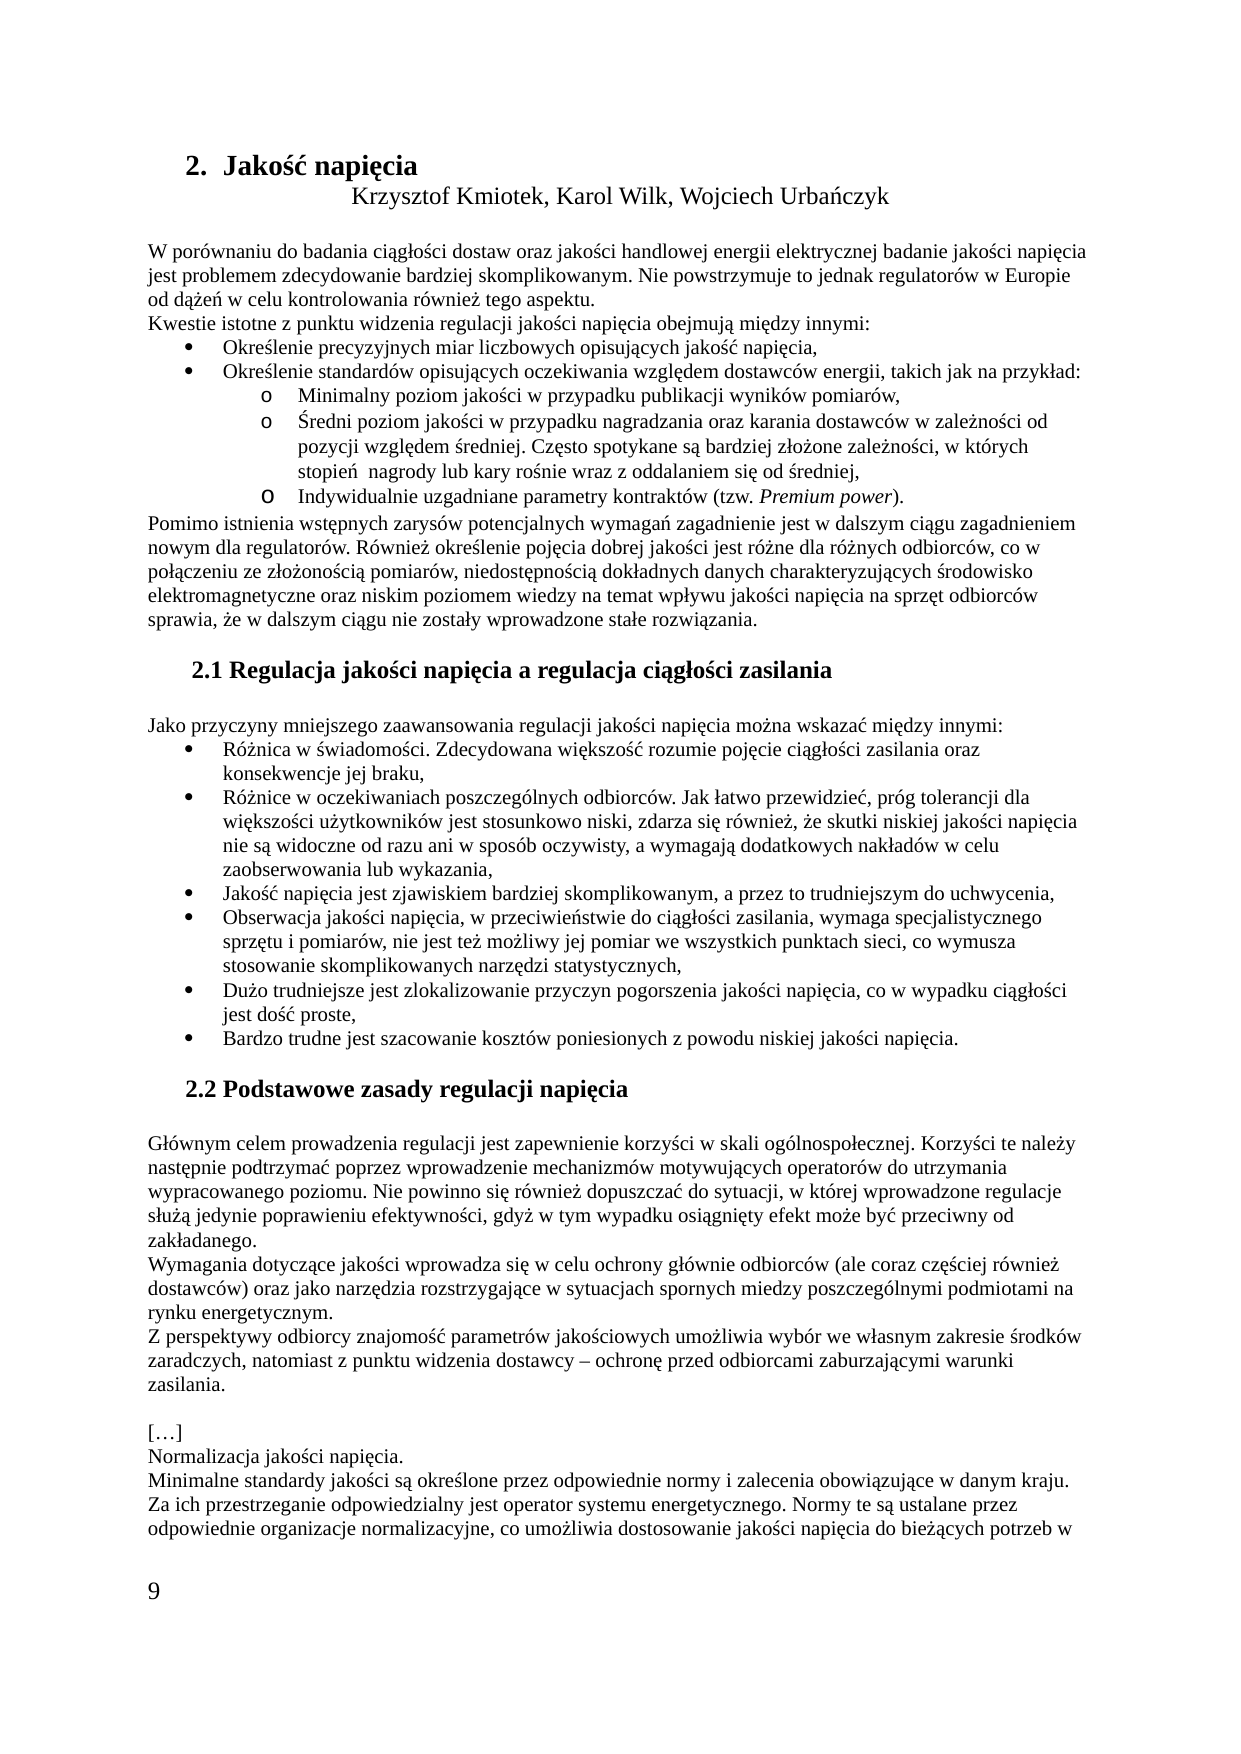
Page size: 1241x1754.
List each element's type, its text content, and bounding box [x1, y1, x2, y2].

list Średni poziom jakości w przypadku nagradzania oraz karania dostawców w zależności od pozycji względem średniej. Często spotykane są bardziej złożone zależności, w których stopień nagrody lub kary rośnie wraz z oddalaniem się od średniej, [260, 409, 1093, 483]
list Indywidualnie uzgadniane parametry kontraktów (tzw. Premium power). [260, 483, 1093, 511]
text Z perspektywy odbiorcy znajomość parametrów jakościowych umożliwia wybór we własnym zakresie środków zaradczych, natomiast z punktu widzenia dostawcy – ochronę przed odbiorcami zaburzającymi warunki zasilania. [148, 1324, 1093, 1396]
list 2.1 Regulacja jakości napięcia a regulacja ciągłości zasilania [148, 655, 1093, 684]
list Dużo trudniejsze jest zlokalizowanie przyczyn pogorszenia jakości napięcia, co w wypadku ciągłości jest dość proste, [185, 977, 1093, 1026]
list Różnice w oczekiwaniach poszczególnych odbiorców. Jak łatwo przewidzieć, próg tolerancji dla większości użytkowników jest stosunkowo niski, zdarza się również, że skutki niskiej jakości napięcia nie są widoczne od razu ani w sposób oczywisty, a wymagają dodatkowych nakładów w celu zaobserwowania lub wykazania, [185, 785, 1093, 881]
list Krzysztof Kmiotek, Karol Wilk, Wojciech Urbańczyk [148, 181, 1093, 210]
list Jakość napięcia [185, 148, 1093, 181]
text Jako przyczyny mniejszego zaawansowania regulacji jakości napięcia można wskazać między innymi: [148, 713, 1093, 737]
list Jakość napięcia jest zjawiskiem bardziej skomplikowanym, a przez to trudniejszym do uchwycenia, [185, 881, 1093, 905]
text Normalizacja jakości napięcia. [148, 1444, 1093, 1468]
text […] [148, 1420, 1093, 1444]
text Minimalne standardy jakości są określone przez odpowiednie normy i zalecenia obowiązujące w danym kraju. Za ich przestrzeganie odpowiedzialny jest operator systemu energetycznego. Normy te są ustalane przez odpowiednie organizacje normalizacyjne, co umożliwia dostosowanie jakości napięcia do bieżących potrzeb w [148, 1468, 1093, 1540]
text W porównaniu do badania ciągłości dostaw oraz jakości handlowej energii elektrycznej badanie jakości napięcia jest problemem zdecydowanie bardziej skomplikowanym. Nie powstrzymuje to jednak regulatorów w Europie od dążeń w celu kontrolowania również tego aspektu. [148, 239, 1093, 311]
text Wymagania dotyczące jakości wprowadza się w celu ochrony głównie odbiorców (ale coraz częściej również dostawców) oraz jako narzędzia rozstrzygające w sytuacjach spornych miedzy poszczególnymi podmiotami na rynku energetycznym. [148, 1252, 1093, 1324]
list Minimalny poziom jakości w przypadku publikacji wyników pomiarów, [260, 383, 1093, 409]
list Obserwacja jakości napięcia, w przeciwieństwie do ciągłości zasilania, wymaga specjalistycznego sprzętu i pomiarów, nie jest też możliwy jej pomiar we wszystkich punktach sieci, co wymusza stosowanie skomplikowanych narzędzi statystycznych, [185, 905, 1093, 977]
text Głównym celem prowadzenia regulacji jest zapewnienie korzyści w skali ogólnospołecznej. Korzyści te należy następnie podtrzymać poprzez wprowadzenie mechanizmów motywujących operatorów do utrzymania wypracowanego poziomu. Nie powinno się również dopuszczać do sytuacji, w której wprowadzone regulacje służą jedynie poprawieniu efektywności, gdyż w tym wypadku osiągnięty efekt może być przeciwny od zakładanego. [148, 1131, 1093, 1252]
list Określenie precyzyjnych miar liczbowych opisujących jakość napięcia, [185, 335, 1093, 359]
list 2.2 Podstawowe zasady regulacji napięcia [148, 1074, 1093, 1102]
text Pomimo istnienia wstępnych zarysów potencjalnych wymagań zagadnienie jest w dalszym ciągu zagadnieniem nowym dla regulatorów. Również określenie pojęcia dobrej jakości jest różne dla różnych odbiorców, co w połączeniu ze złożonością pomiarów, niedostępnością dokładnych danych charakteryzujących środowisko elektromagnetyczne oraz niskim poziomem wiedzy na temat wpływu jakości napięcia na sprzęt odbiorców sprawia, że w dalszym ciągu nie zostały wprowadzone stałe rozwiązania. [148, 511, 1093, 631]
list Bardzo trudne jest szacowanie kosztów poniesionych z powodu niskiej jakości napięcia. [185, 1026, 1093, 1050]
list Różnica w świadomości. Zdecydowana większość rozumie pojęcie ciągłości zasilania oraz konsekwencje jej braku, [185, 737, 1093, 785]
text Kwestie istotne z punktu widzenia regulacji jakości napięcia obejmują między innymi: [148, 311, 1093, 335]
list Określenie standardów opisujących oczekiwania względem dostawców energii, takich jak na przykład: [185, 359, 1093, 383]
